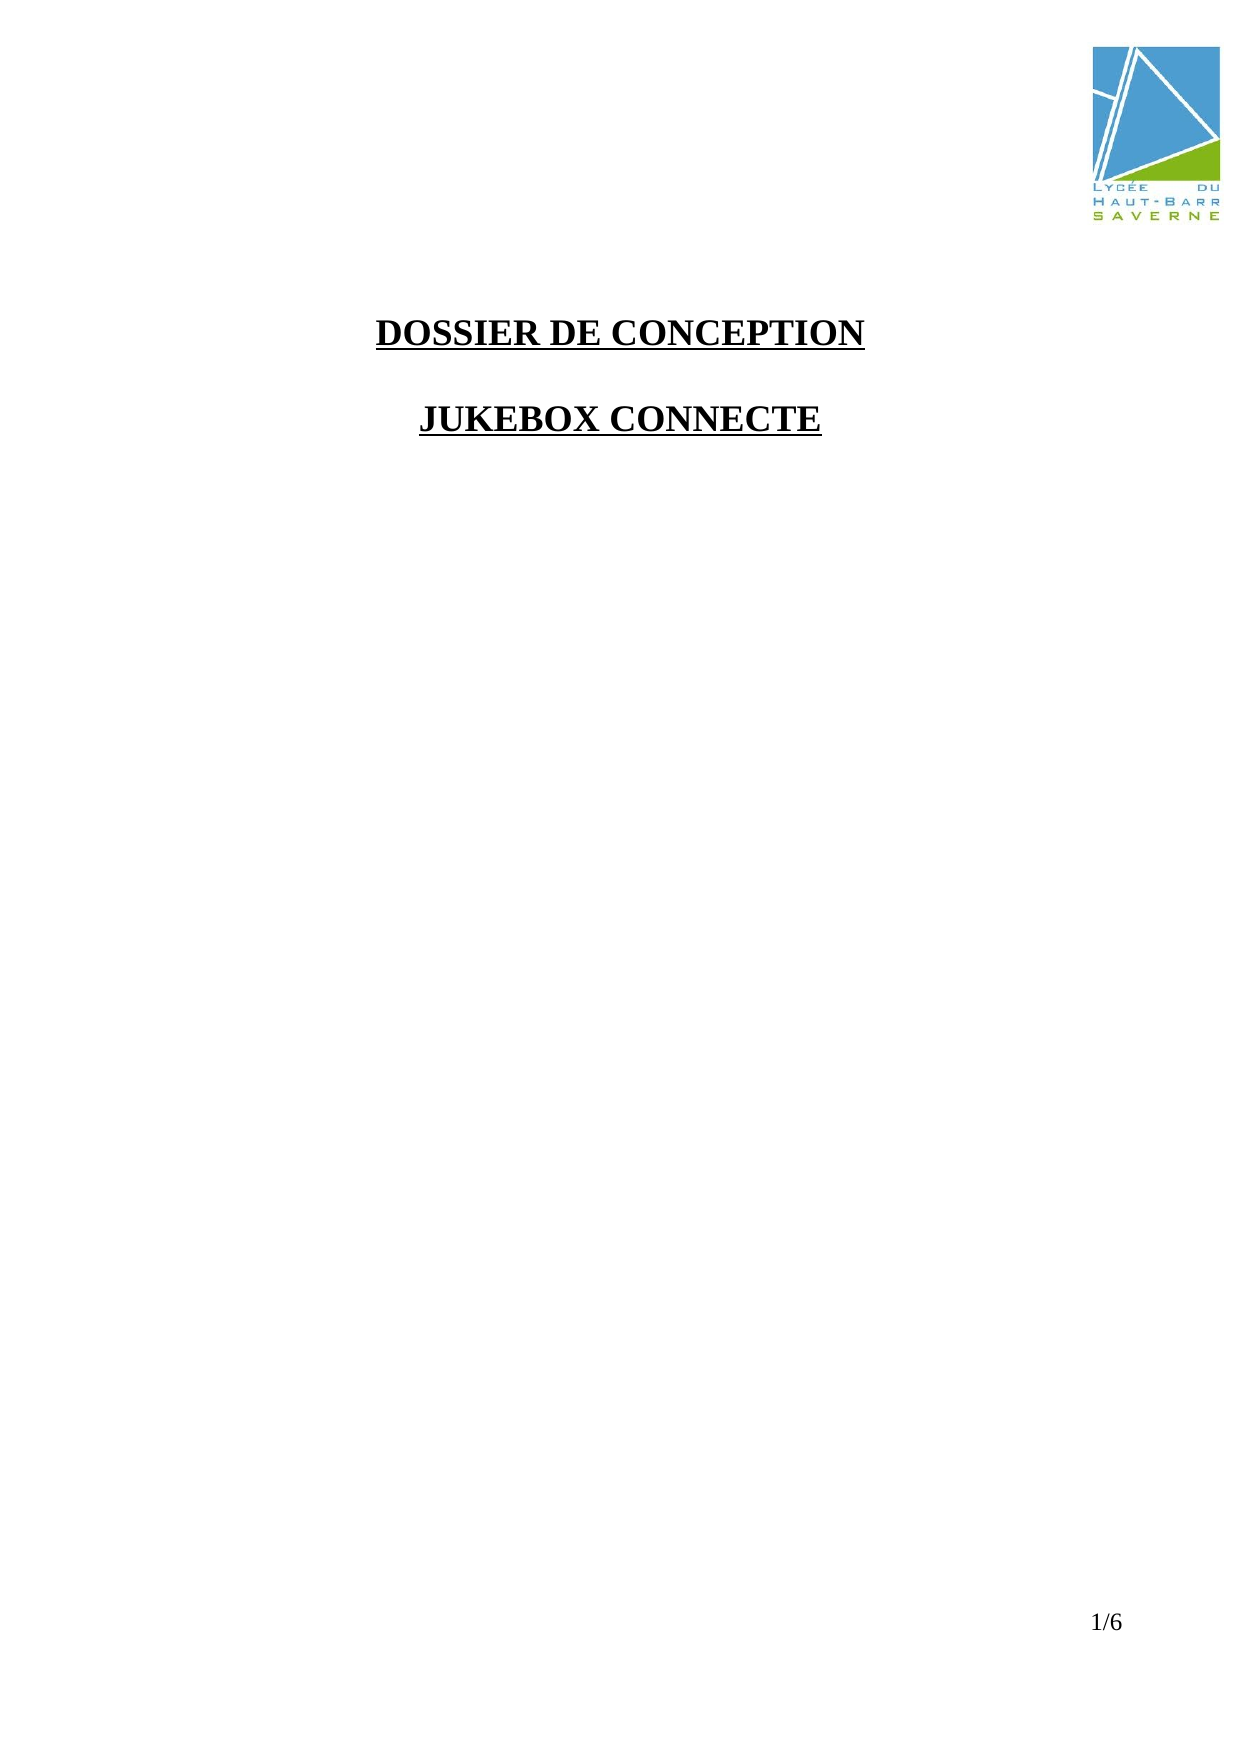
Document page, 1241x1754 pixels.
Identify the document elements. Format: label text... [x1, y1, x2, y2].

picture [1087, 42, 1224, 228]
text JUKEBOX CONNECTE [118, 397, 1122, 440]
text DOSSIER DE CONCEPTION [118, 311, 1122, 354]
